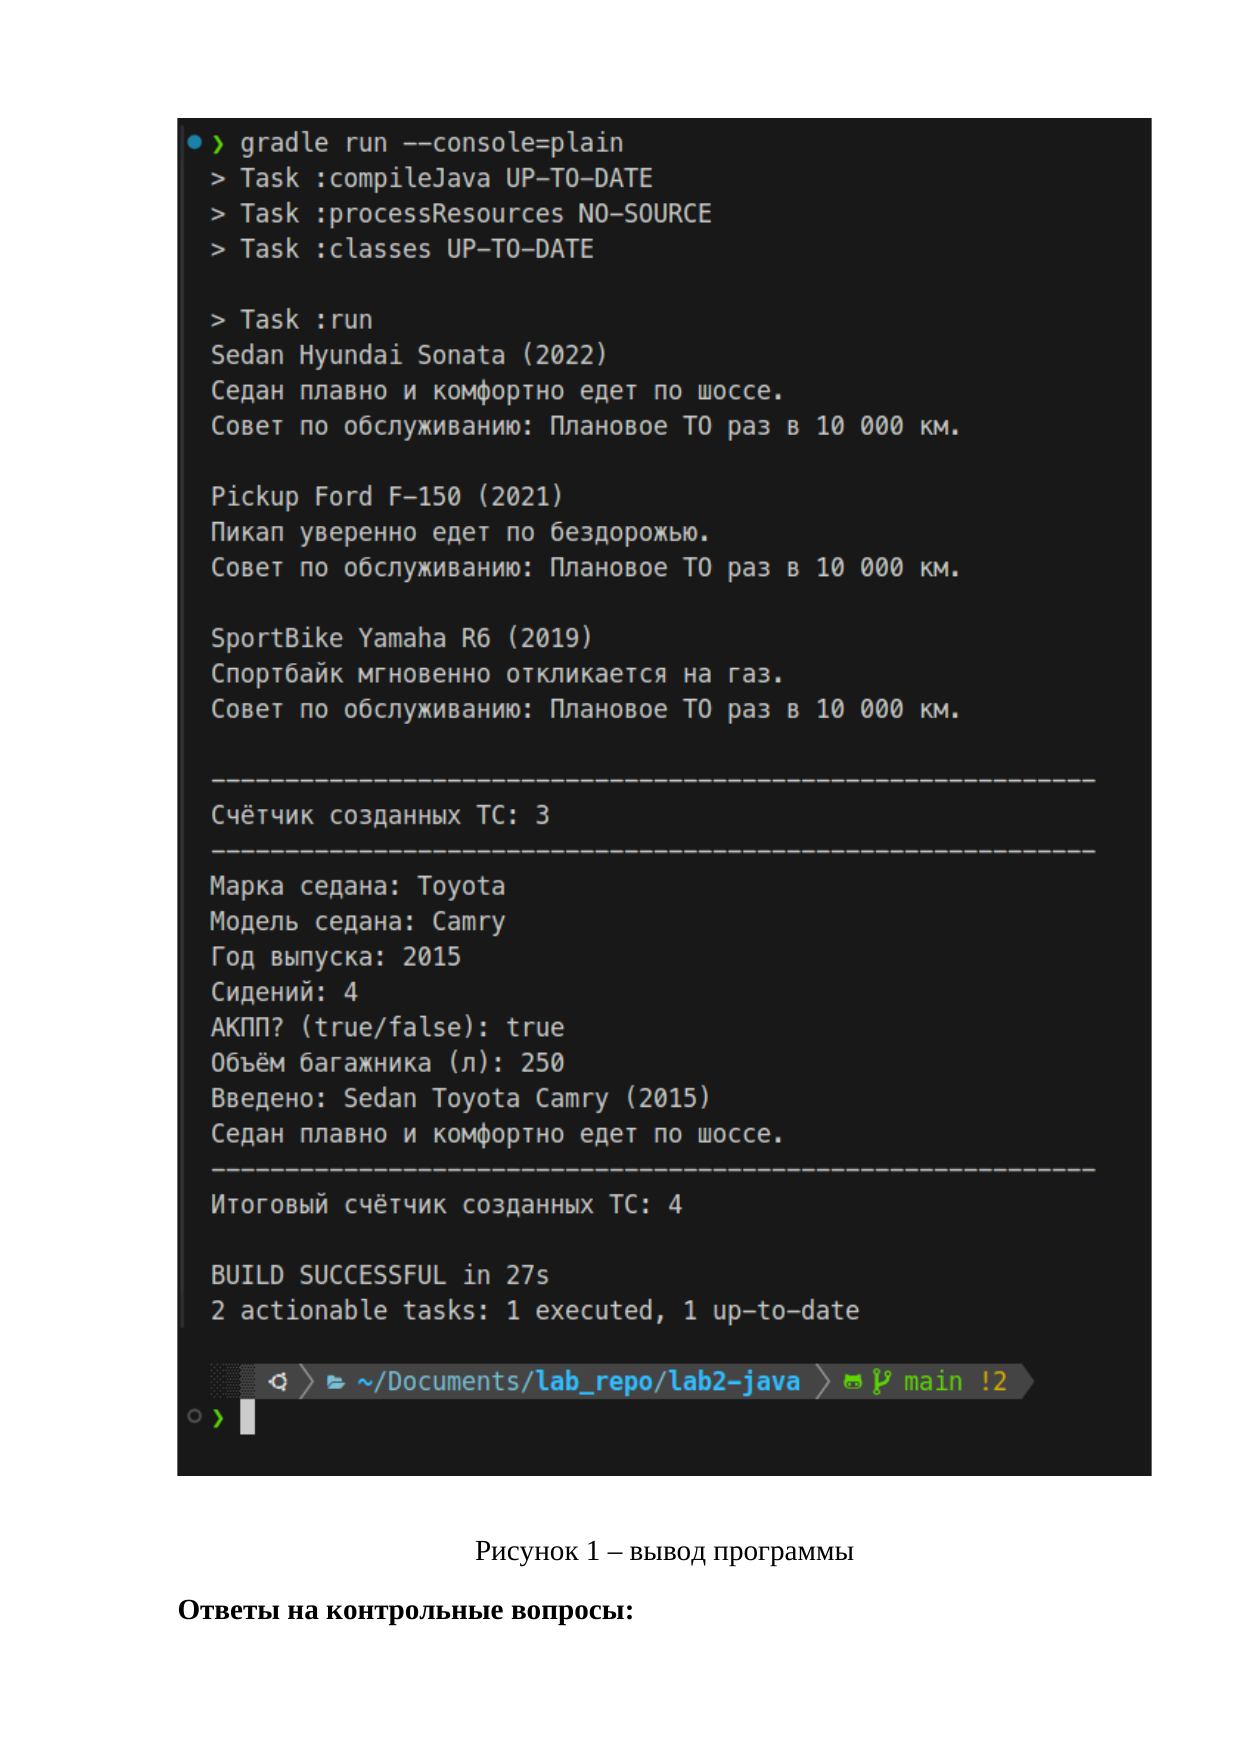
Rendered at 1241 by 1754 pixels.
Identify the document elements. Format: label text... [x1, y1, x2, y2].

text Ответы на контрольные вопросы: [177, 1592, 1152, 1626]
picture [177, 118, 1152, 1476]
text Рисунок 1 – вывод программы [177, 1533, 1152, 1567]
